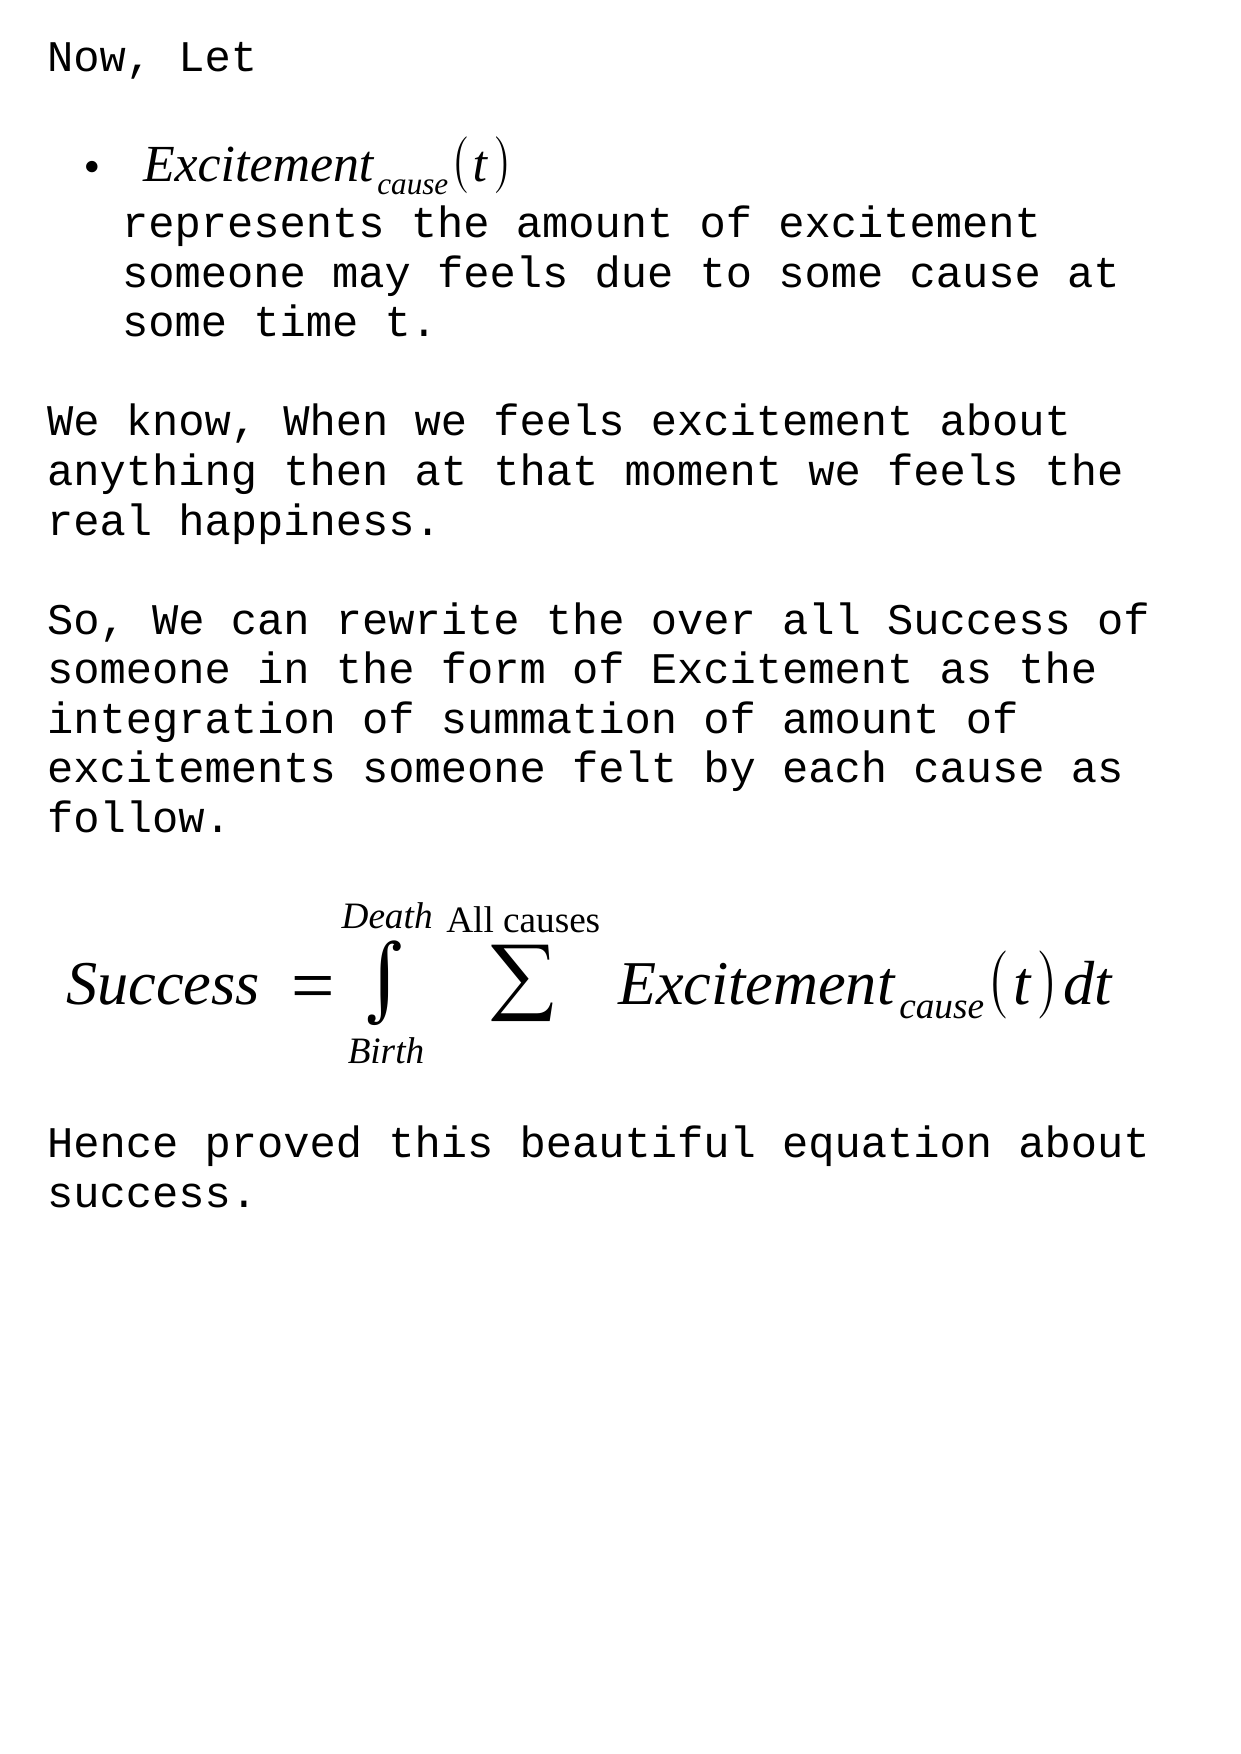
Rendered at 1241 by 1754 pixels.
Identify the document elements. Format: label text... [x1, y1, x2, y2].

text So, We can rewrite the over all Success of someone in the form of Excitement as the integration of summation of amount of excitements someone felt by each cause as follow. [47, 598, 1198, 846]
text Hence proved this beautiful equation about success. [47, 1121, 1198, 1220]
text We know, When we feels excitement about anything then at that moment we feels the real happiness. [47, 399, 1198, 548]
list represents the amount of excitement someone may feels due to some cause at some time t. [84, 201, 1198, 350]
text Now, Let [47, 35, 1198, 85]
